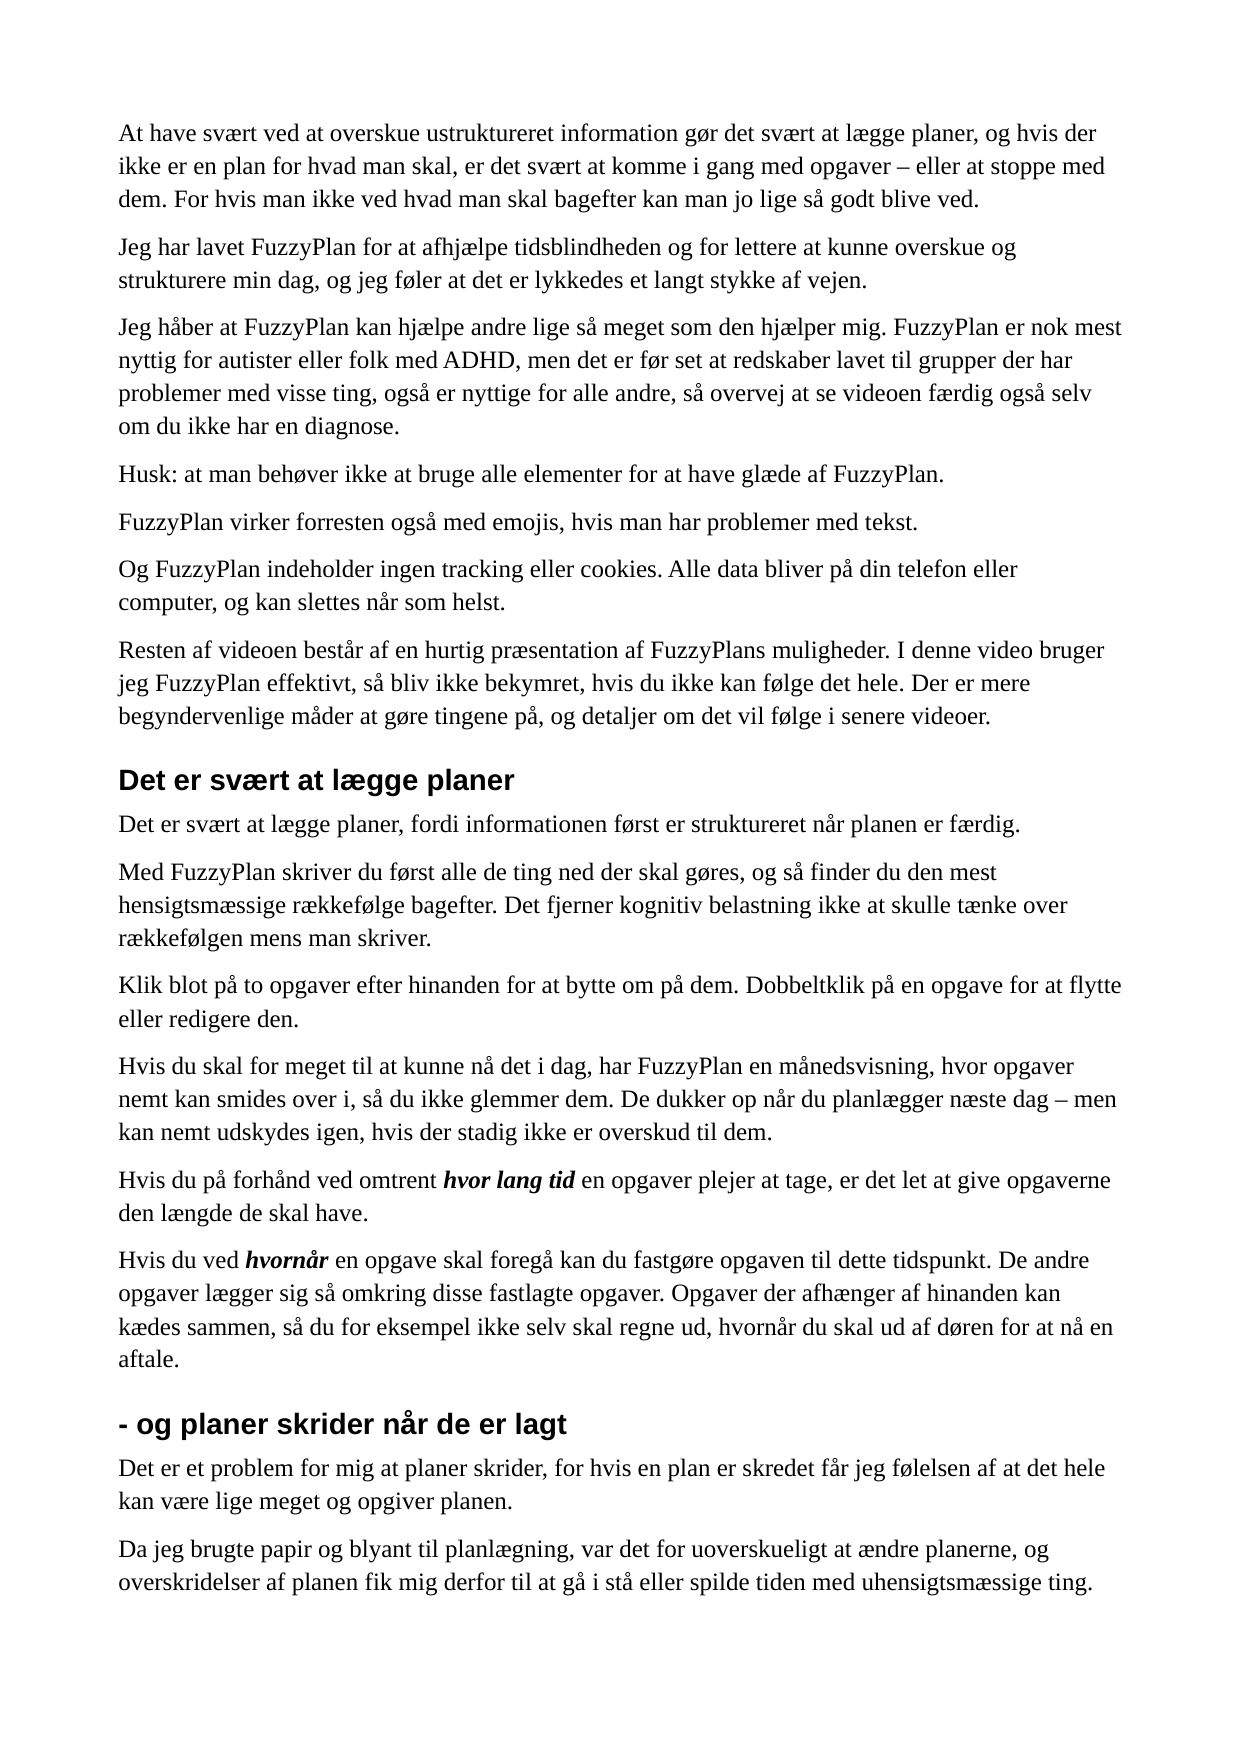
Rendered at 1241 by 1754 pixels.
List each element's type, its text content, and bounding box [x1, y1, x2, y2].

text FuzzyPlan virker forresten også med emojis, hvis man har problemer med tekst. [118, 507, 1122, 535]
text Det er svært at lægge planer, fordi informationen først er struktureret når planen er færdig. [118, 809, 1122, 838]
text Jeg har lavet FuzzyPlan for at afhjælpe tidsblindheden og for lettere at kunne overskue og strukturere min dag, og jeg føler at det er lykkedes et langt stykke af vejen. [118, 232, 1122, 293]
text Og FuzzyPlan indeholder ingen tracking eller cookies. Alle data bliver på din telefon eller computer, og kan slettes når som helst. [118, 554, 1122, 616]
text Da jeg brugte papir og blyant til planlægning, var det for uoverskueligt at ændre planerne, og overskridelser af planen fik mig derfor til at gå i stå eller spilde tiden med uhensigtsmæssige ting. [118, 1534, 1122, 1595]
subtitle Det er svært at lægge planer [118, 763, 1122, 797]
text Hvis du på forhånd ved omtrent hvor lang tid en opgaver plejer at tage, er det let at give opgaverne den længde de skal have. [118, 1165, 1122, 1227]
text At have svært ved at overskue ustruktureret information gør det svært at lægge planer, og hvis der ikke er en plan for hvad man skal, er det svært at komme i gang med opgaver – eller at stoppe med dem. For hvis man ikke ved hvad man skal bagefter kan man jo lige så godt blive ved. [118, 118, 1122, 213]
text Det er et problem for mig at planer skrider, for hvis en plan er skredet får jeg følelsen af at det hele kan være lige meget og opgiver planen. [118, 1453, 1122, 1515]
text Husk: at man behøver ikke at bruge alle elementer for at have glæde af FuzzyPlan. [118, 459, 1122, 488]
text Med FuzzyPlan skriver du først alle de ting ned der skal gøres, og så finder du den mest hensigtsmæssige rækkefølge bagefter. Det fjerner kognitiv belastning ikke at skulle tænke over rækkefølgen mens man skriver. [118, 857, 1122, 952]
text Jeg håber at FuzzyPlan kan hjælpe andre lige så meget som den hjælper mig. FuzzyPlan er nok mest nyttig for autister eller folk med ADHD, men det er før set at redskaber lavet til grupper der har problemer med visse ting, også er nyttige for alle andre, så overvej at se videoen færdig også selv om du ikke har en diagnose. [118, 312, 1122, 440]
text Hvis du skal for meget til at kunne nå det i dag, har FuzzyPlan en månedsvisning, hvor opgaver nemt kan smides over i, så du ikke glemmer dem. De dukker op når du planlægger næste dag – men kan nemt udskydes igen, hvis der stadig ikke er overskud til dem. [118, 1051, 1122, 1146]
text Klik blot på to opgaver efter hinanden for at bytte om på dem. Dobbeltklik på en opgave for at flytte eller redigere den. [118, 971, 1122, 1032]
text Resten af videoen består af en hurtig præsentation af FuzzyPlans muligheder. I denne video bruger jeg FuzzyPlan effektivt, så bliv ikke bekymret, hvis du ikke kan følge det hele. Der er mere begyndervenlige måder at gøre tingene på, og detaljer om det vil følge i senere videoer. [118, 635, 1122, 730]
text Hvis du ved hvornår en opgave skal foregå kan du fastgøre opgaven til dette tidspunkt. De andre opgaver lægger sig så omkring disse fastlagte opgaver. Opgaver der afhænger af hinanden kan kædes sammen, så du for eksempel ikke selv skal regne ud, hvornår du skal ud af døren for at nå en aftale. [118, 1246, 1122, 1373]
subtitle - og planer skrider når de er lagt [118, 1407, 1122, 1441]
